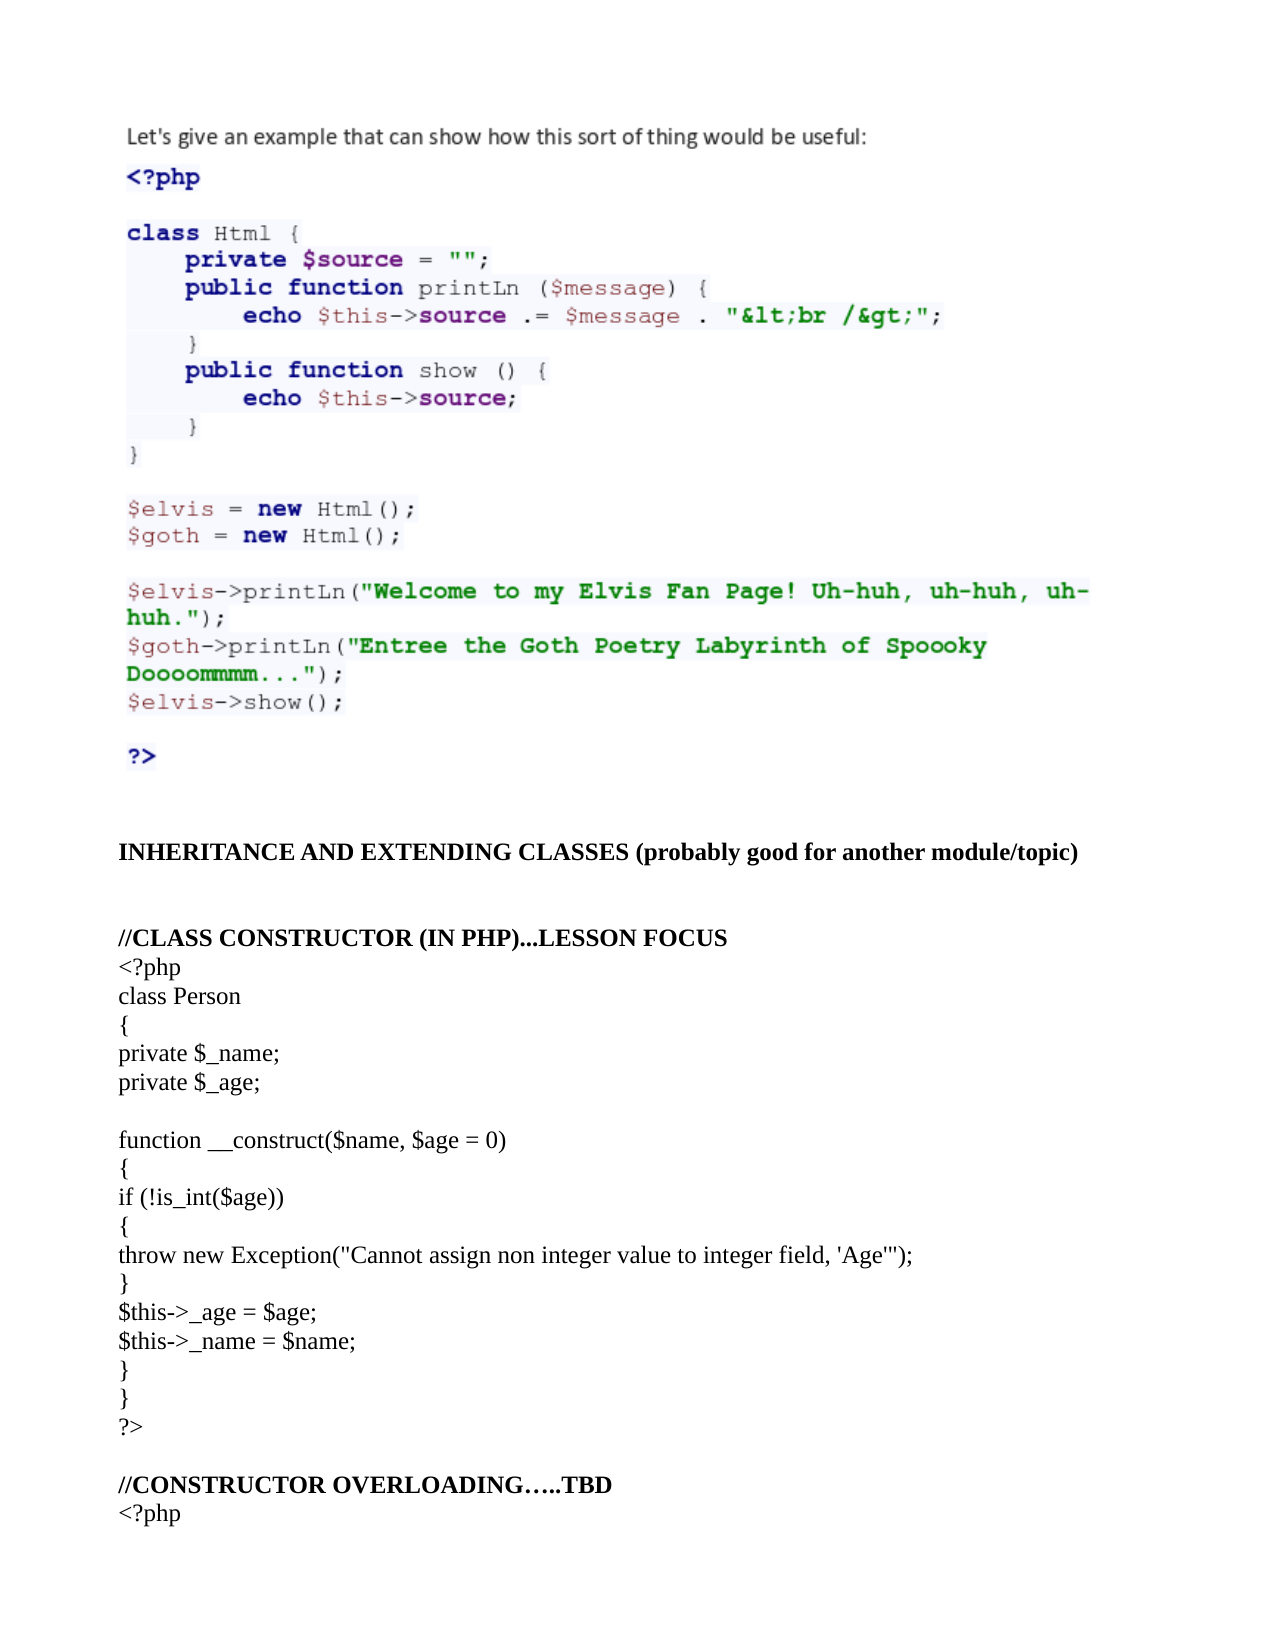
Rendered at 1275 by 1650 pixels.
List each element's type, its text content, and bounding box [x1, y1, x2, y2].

text $this->_name = $name; [118, 1326, 1157, 1355]
picture [118, 118, 1157, 780]
text } [118, 1268, 1157, 1297]
text ?> [118, 1412, 1157, 1441]
text function __construct($name, $age = 0) [118, 1125, 1157, 1153]
text } [118, 1355, 1157, 1383]
text <?php [118, 1498, 1157, 1527]
text { [118, 1211, 1157, 1240]
text throw new Exception("Cannot assign non integer value to integer field, 'Age'"); [118, 1240, 1157, 1268]
text } [118, 1383, 1157, 1412]
text private $_age; [118, 1067, 1157, 1096]
text //CLASS CONSTRUCTOR (IN PHP)...LESSON FOCUS [118, 923, 1157, 952]
text class Person [118, 981, 1157, 1010]
text //CONSTRUCTOR OVERLOADING…..TBD [118, 1470, 1157, 1498]
text <?php [118, 952, 1157, 981]
text $this->_age = $age; [118, 1297, 1157, 1326]
text private $_name; [118, 1038, 1157, 1067]
text { [118, 1010, 1157, 1038]
text if (!is_int($age)) [118, 1182, 1157, 1211]
text { [118, 1153, 1157, 1182]
text INHERITANCE AND EXTENDING CLASSES (probably good for another module/topic) [118, 837, 1157, 866]
